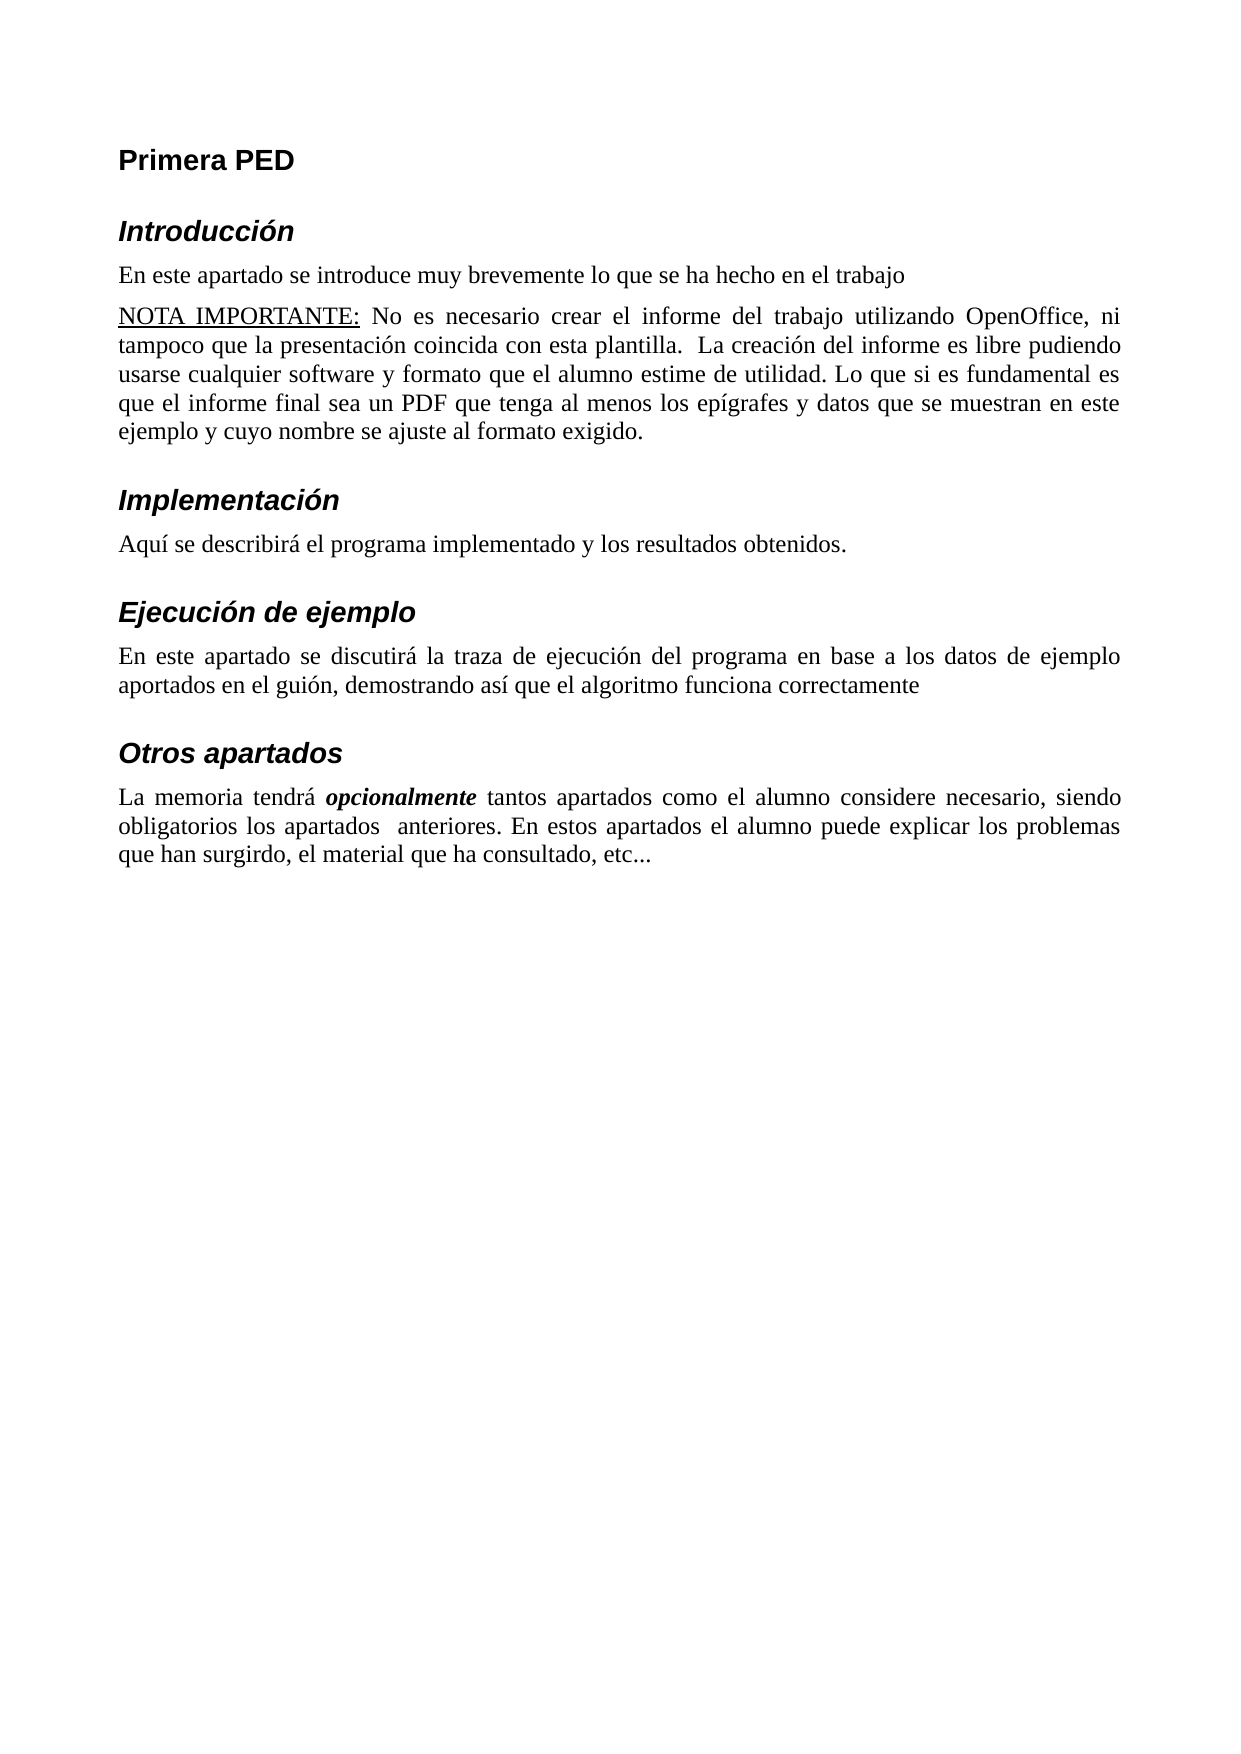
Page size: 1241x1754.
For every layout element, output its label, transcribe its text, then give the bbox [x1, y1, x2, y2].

text En este apartado se introduce muy brevemente lo que se ha hecho en el trabajo [118, 260, 1122, 289]
text Aquí se describirá el programa implementado y los resultados obtenidos. [118, 529, 1122, 557]
subtitle Introducción [118, 214, 1122, 248]
subtitle Implementación [118, 483, 1122, 516]
text En este apartado se discutirá la traza de ejecución del programa en base a los datos de ejemplo aportados en el guión, demostrando así que el algoritmo funciona correctamente [118, 641, 1122, 698]
text NOTA IMPORTANTE: No es necesario crear el informe del trabajo utilizando OpenOffice, ni tampoco que la presentación coincida con esta plantilla. La creación del informe es libre pudiendo usarse cualquier software y formato que el alumno estime de utilidad. Lo que si es fundamental es que el informe final sea un PDF que tenga al menos los epígrafes y datos que se muestran en este ejemplo y cuyo nombre se ajuste al formato exigido. [118, 301, 1122, 445]
subtitle Primera PED [118, 143, 1122, 177]
subtitle Ejecución de ejemplo [118, 595, 1122, 628]
text La memoria tendrá opcionalmente tantos apartados como el alumno considere necesario, siendo obligatorios los apartados anteriores. En estos apartados el alumno puede explicar los problemas que han surgirdo, el material que ha consultado, etc... [118, 782, 1122, 868]
subtitle Otros apartados [118, 736, 1122, 769]
